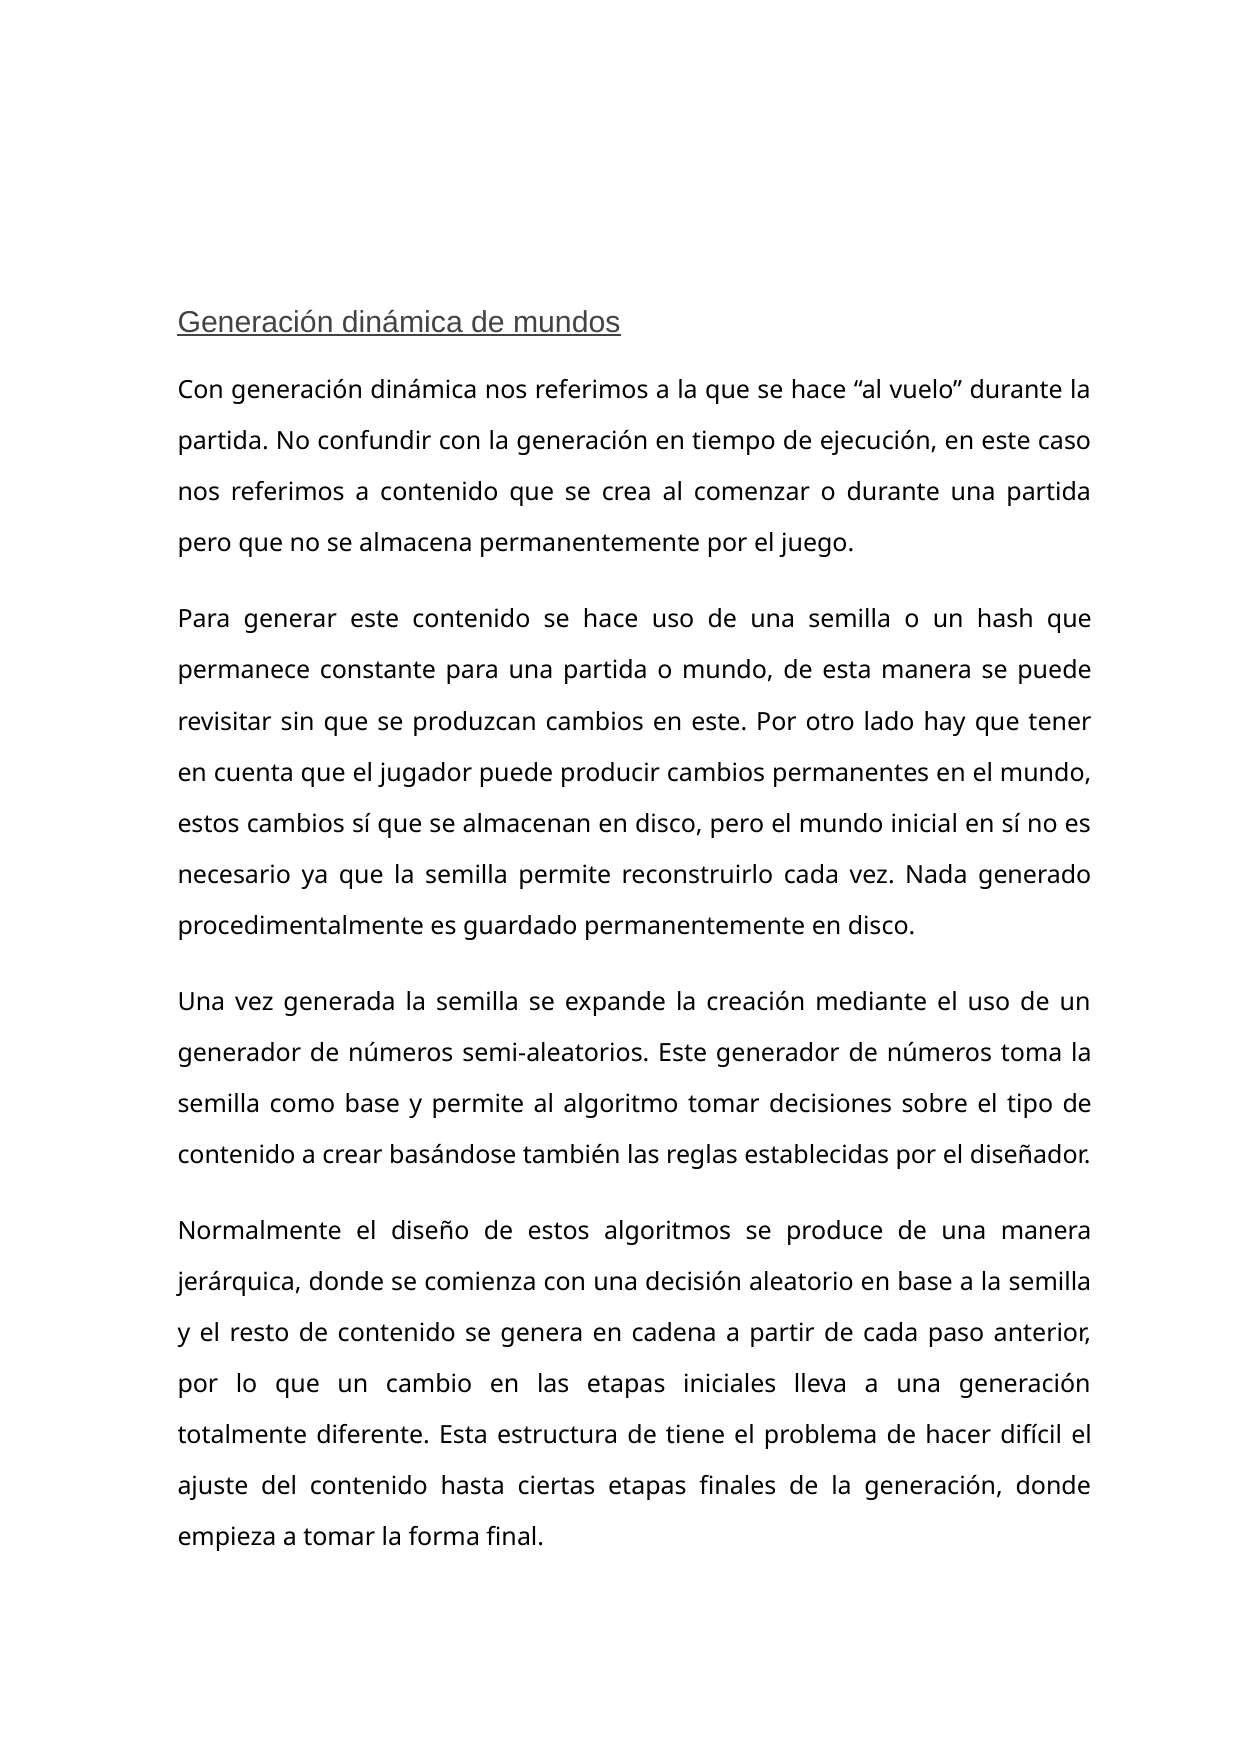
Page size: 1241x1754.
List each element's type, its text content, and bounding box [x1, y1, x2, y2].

text Con generación dinámica nos referimos a la que se hace “al vuelo” durante la partida. No confundir con la generación en tiempo de ejecución, en este caso nos referimos a contenido que se crea al comenzar o durante una partida pero que no se almacena permanentemente por el juego. [177, 372, 1093, 559]
text Una vez generada la semilla se expande la creación mediante el uso de un generador de números semi-aleatorios. Este generador de números toma la semilla como base y permite al algoritmo tomar decisiones sobre el tipo de contenido a crear basándose también las reglas establecidas por el diseñador. [177, 983, 1093, 1171]
text Normalmente el diseño de estos algoritmos se produce de una manera jerárquica, donde se comienza con una decisión aleatorio en base a la semilla y el resto de contenido se genera en cadena a partir de cada paso anterior, por lo que un cambio en las etapas iniciales lleva a una generación totalmente diferente. Esta estructura de tiene el problema de hacer difícil el ajuste del contenido hasta ciertas etapas finales de la generación, donde empieza a tomar la forma final. [177, 1213, 1093, 1553]
text Para generar este contenido se hace uso de una semilla o un hash que permanece constante para una partida o mundo, de esta manera se puede revisitar sin que se produzcan cambios en este. Por otro lado hay que tener en cuenta que el jugador puede producir cambios permanentes en el mundo, estos cambios sí que se almacenan en disco, pero el mundo inicial en sí no es necesario ya que la semilla permite reconstruirlo cada vez. Nada generado procedimentalmente es guardado permanentemente en disco. [177, 601, 1093, 941]
subtitle Generación dinámica de mundos [177, 304, 1093, 339]
